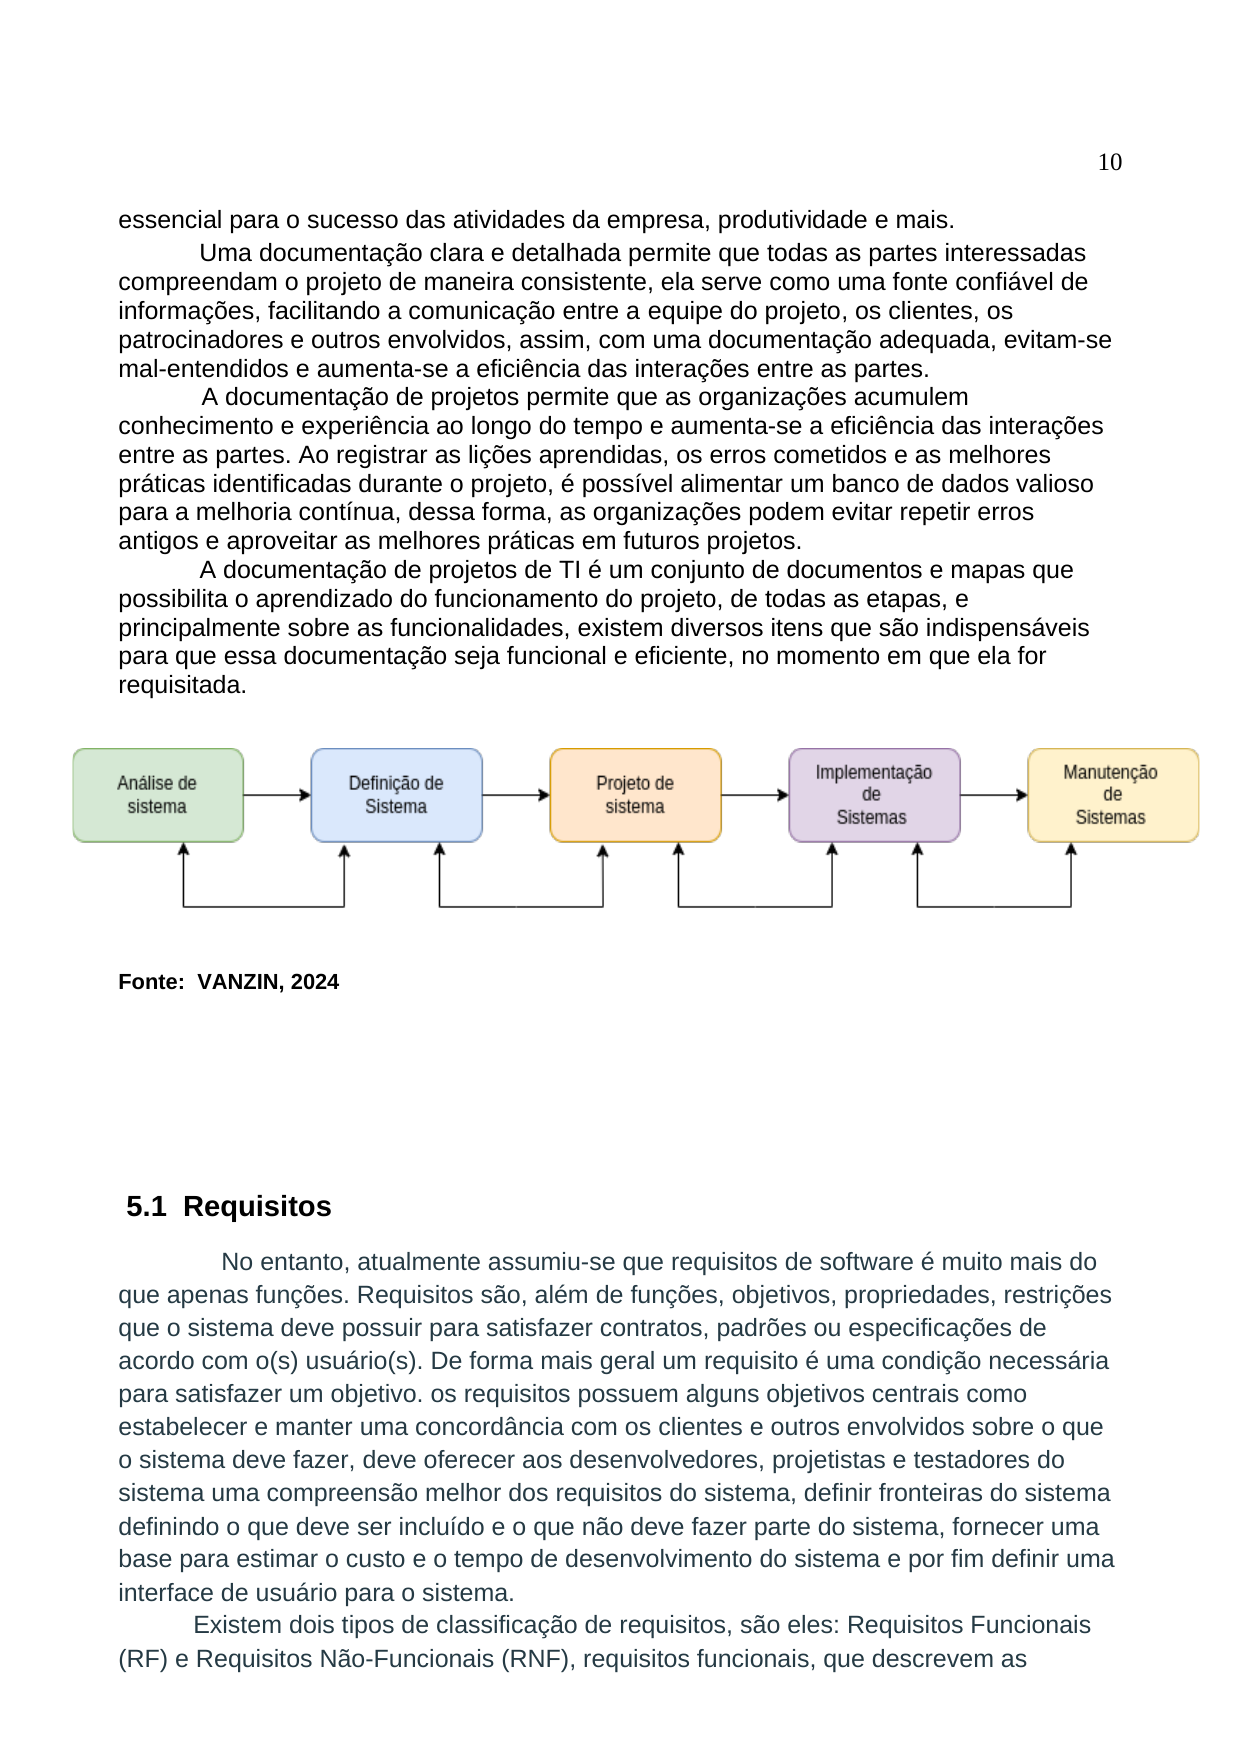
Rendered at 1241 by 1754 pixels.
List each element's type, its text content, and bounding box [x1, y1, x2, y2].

text Existem dois tipos de classificação de requisitos, são eles: Requisitos Funcionais (RF) e Requisitos Não-Funcionais (RNF), requisitos funcionais, que descrevem as [118, 1611, 1122, 1672]
text No entanto, atualmente assumiu-se que requisitos de software é muito mais do que apenas funções. Requisitos são, além de funções, objetivos, propriedades, restrições que o sistema deve possuir para satisfazer contratos, padrões ou especificações de acordo com o(s) usuário(s). De forma mais geral um requisito é uma condição necessária para satisfazer um objetivo. os requisitos possuem alguns objetivos centrais como estabelecer e manter uma concordância com os clientes e outros envolvidos sobre o que o sistema deve fazer, deve oferecer aos desenvolvedores, projetistas e testadores do sistema uma compreensão melhor dos requisitos do sistema, definir fronteiras do sistema definindo o que deve ser incluído e o que não deve fazer parte do sistema, fornecer uma base para estimar o custo e o tempo de desenvolvimento do sistema e por fim definir uma interface de usuário para o sistema. [118, 1242, 1122, 1606]
text A documentação de projetos de TI é um conjunto de documentos e mapas que possibilita o aprendizado do funcionamento do projeto, de todas as etapas, e principalmente sobre as funcionalidades, existem diversos itens que são indispensáveis para que essa documentação seja funcional e eficiente, no momento em que ela for requisitada. [118, 555, 1122, 699]
text Fonte: VANZIN, 2024 [118, 969, 1122, 994]
text Uma documentação clara e detalhada permite que todas as partes interessadas compreendam o projeto de maneira consistente, ela serve como uma fonte confiável de informações, facilitando a comunicação entre a equipe do projeto, os clientes, os patrocinadores e outros envolvidos, assim, com uma documentação adequada, evitam-se mal-entendidos e aumenta-se a eficiência das interações entre as partes. [118, 234, 1122, 382]
text A documentação de projetos permite que as organizações acumulem conhecimento e experiência ao longo do tempo e aumenta-se a eficiência das interações entre as partes. Ao registrar as lições aprendidas, os erros cometidos e as melhores práticas identificadas durante o projeto, é possível alimentar um banco de dados valioso para a melhoria contínua, dessa forma, as organizações podem evitar repetir erros antigos e aproveitar as melhores práticas em futuros projetos. [118, 382, 1122, 555]
text essencial para o sucesso das atividades da empresa, produtividade e mais. [118, 205, 1122, 234]
text 5.1 Requisitos [118, 1156, 1122, 1223]
